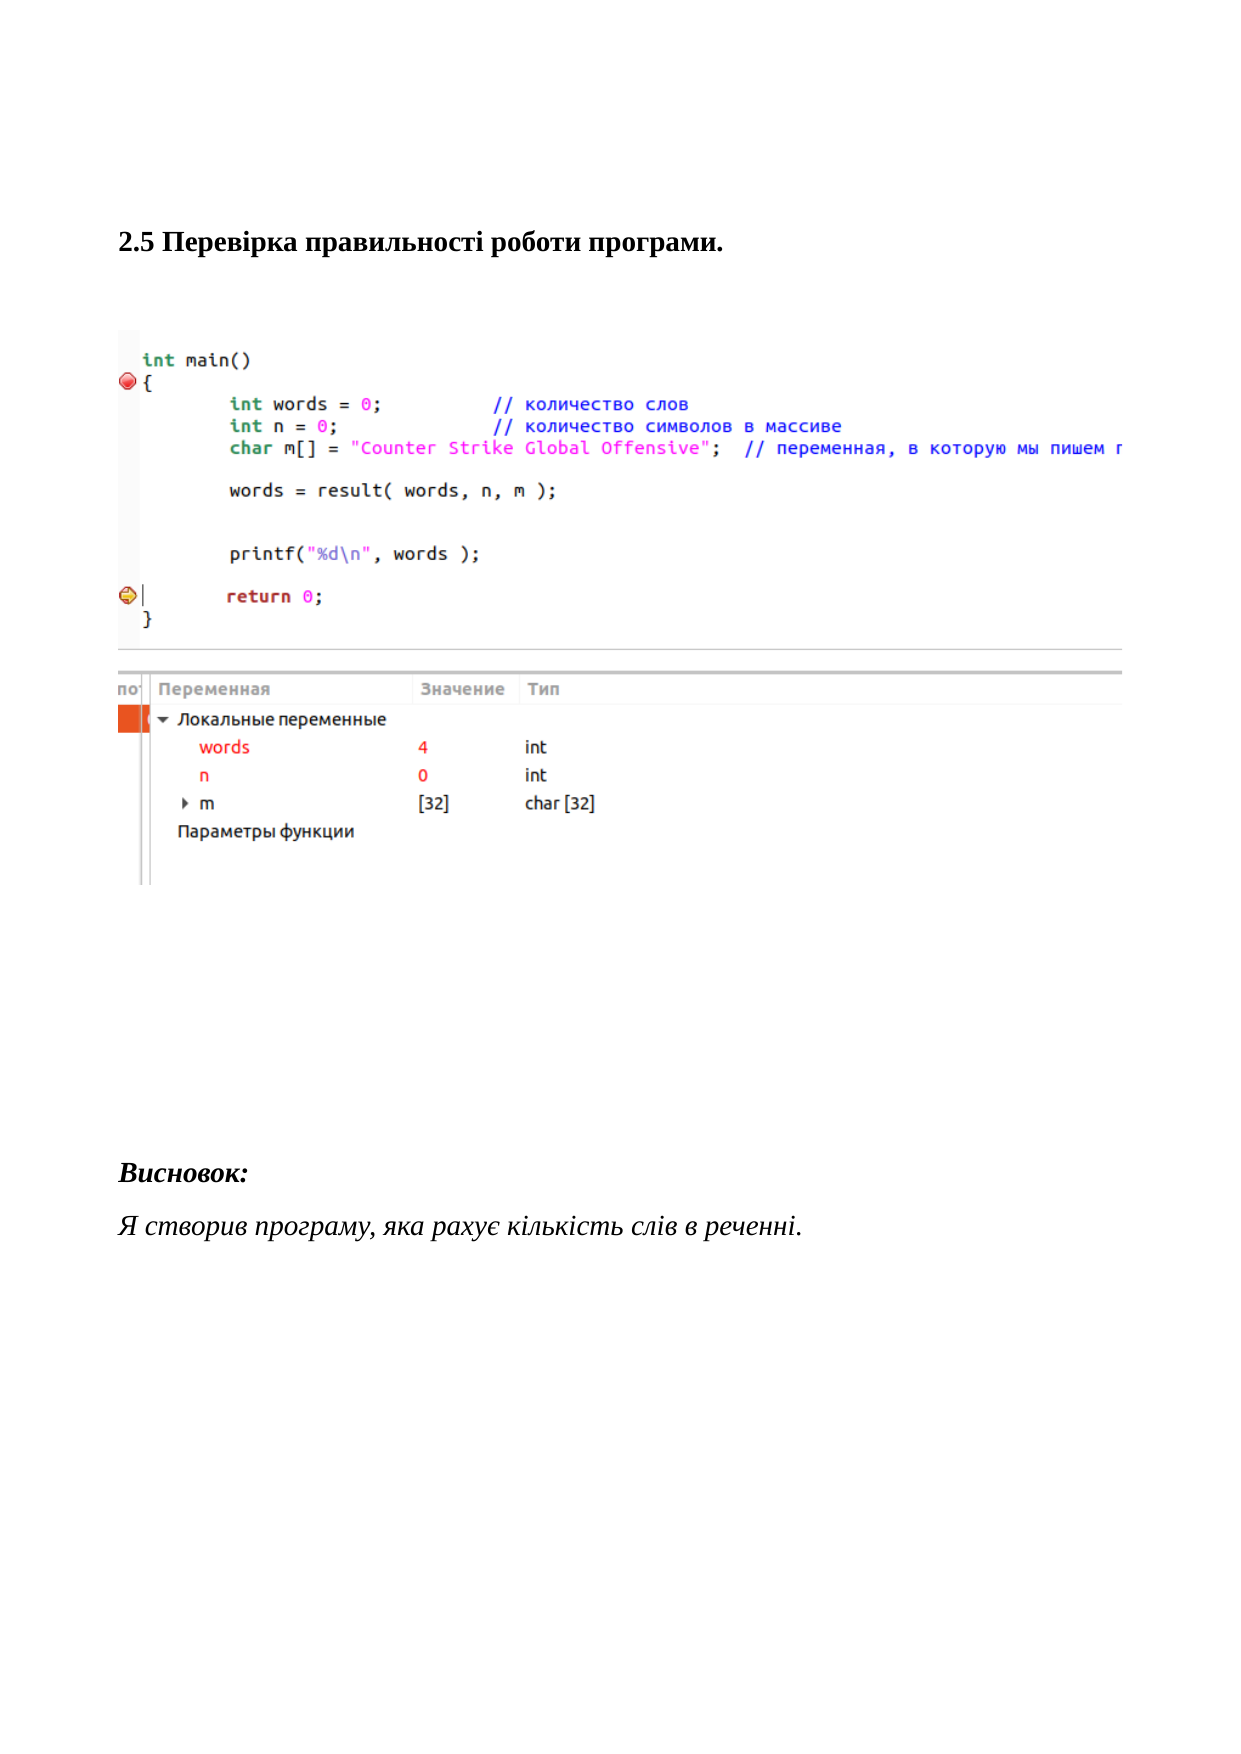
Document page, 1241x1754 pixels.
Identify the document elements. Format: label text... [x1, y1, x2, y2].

text Висновок: [118, 1155, 1122, 1188]
text Я створив програму, яка рахує кількість слів в реченні. [118, 1208, 1122, 1241]
text 2.5 Перевірка правильності роботи програми. [118, 224, 1122, 258]
picture [118, 330, 1123, 885]
